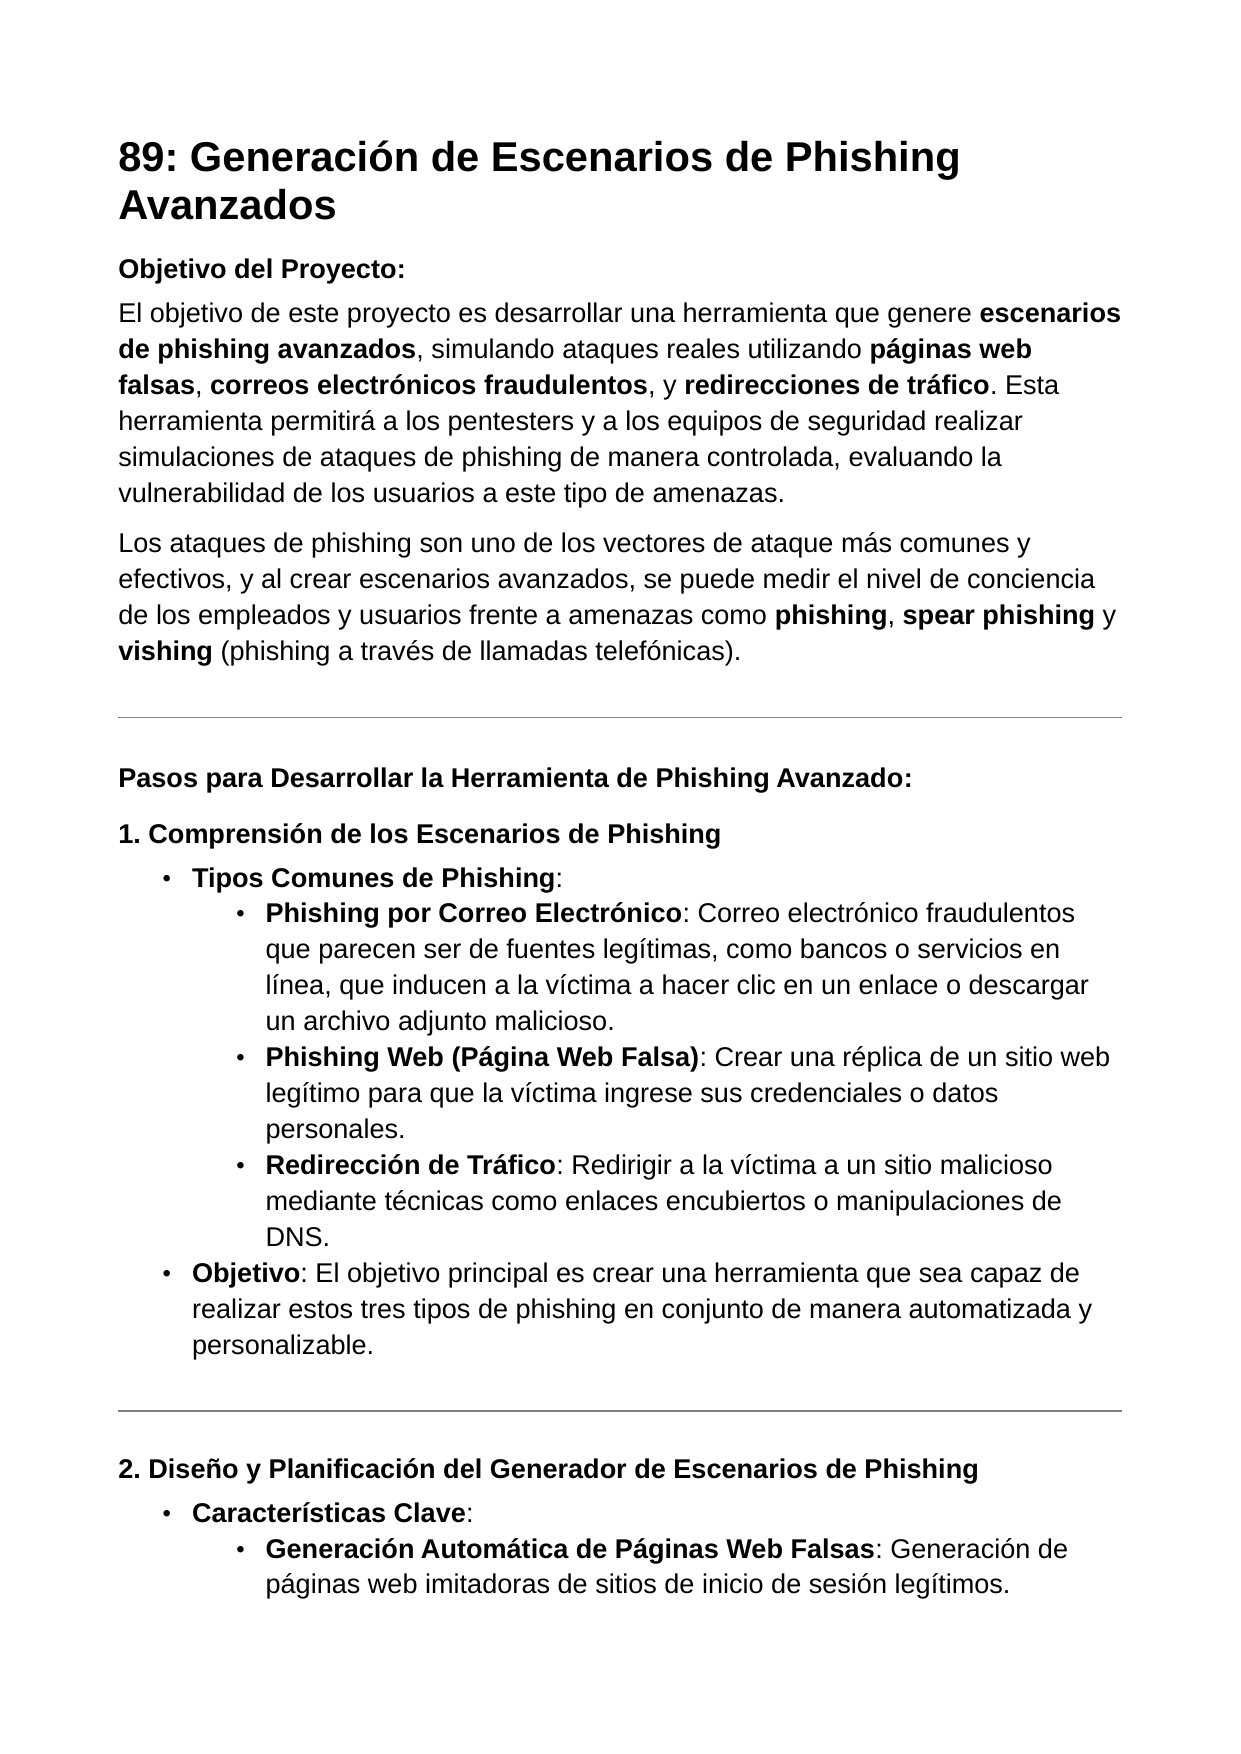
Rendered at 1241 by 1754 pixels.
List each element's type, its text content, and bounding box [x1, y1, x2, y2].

subtitle Objetivo del Proyecto: [118, 253, 1122, 285]
list Generación Automática de Páginas Web Falsas: Generación de páginas web imitadoras de sitios de inicio de sesión legítimos. [236, 1533, 1122, 1600]
subtitle Pasos para Desarrollar la Herramienta de Phishing Avanzado: [118, 762, 1122, 793]
subtitle 2. Diseño y Planificación del Generador de Escenarios de Phishing [118, 1453, 1122, 1484]
list Objetivo: El objetivo principal es crear una herramienta que sea capaz de realizar estos tres tipos de phishing en conjunto de manera automatizada y personalizable. [162, 1257, 1122, 1360]
subtitle 89: Generación de Escenarios de Phishing Avanzados [118, 133, 1122, 228]
list Phishing Web (Página Web Falsa): Crear una réplica de un sitio web legítimo para que la víctima ingrese sus credenciales o datos personales. [236, 1041, 1122, 1144]
text El objetivo de este proyecto es desarrollar una herramienta que genere escenarios de phishing avanzados, simulando ataques reales utilizando páginas web falsas, correos electrónicos fraudulentos, y redirecciones de tráfico. Esta herramienta permitirá a los pentesters y a los equipos de seguridad realizar simulaciones de ataques de phishing de manera controlada, evaluando la vulnerabilidad de los usuarios a este tipo de amenazas. [118, 297, 1122, 508]
list Tipos Comunes de Phishing: [162, 862, 1122, 893]
subtitle 1. Comprensión de los Escenarios de Phishing [118, 818, 1122, 849]
list Características Clave: [162, 1497, 1122, 1528]
text Los ataques de phishing son uno de los vectores de ataque más comunes y efectivos, y al crear escenarios avanzados, se puede medir el nivel de conciencia de los empleados y usuarios frente a amenazas como phishing, spear phishing y vishing (phishing a través de llamadas telefónicas). [118, 527, 1122, 667]
list Phishing por Correo Electrónico: Correo electrónico fraudulentos que parecen ser de fuentes legítimas, como bancos o servicios en línea, que inducen a la víctima a hacer clic en un enlace o descargar un archivo adjunto malicioso. [236, 897, 1122, 1037]
list Redirección de Tráfico: Redirigir a la víctima a un sitio malicioso mediante técnicas como enlaces encubiertos o manipulaciones de DNS. [236, 1149, 1122, 1252]
